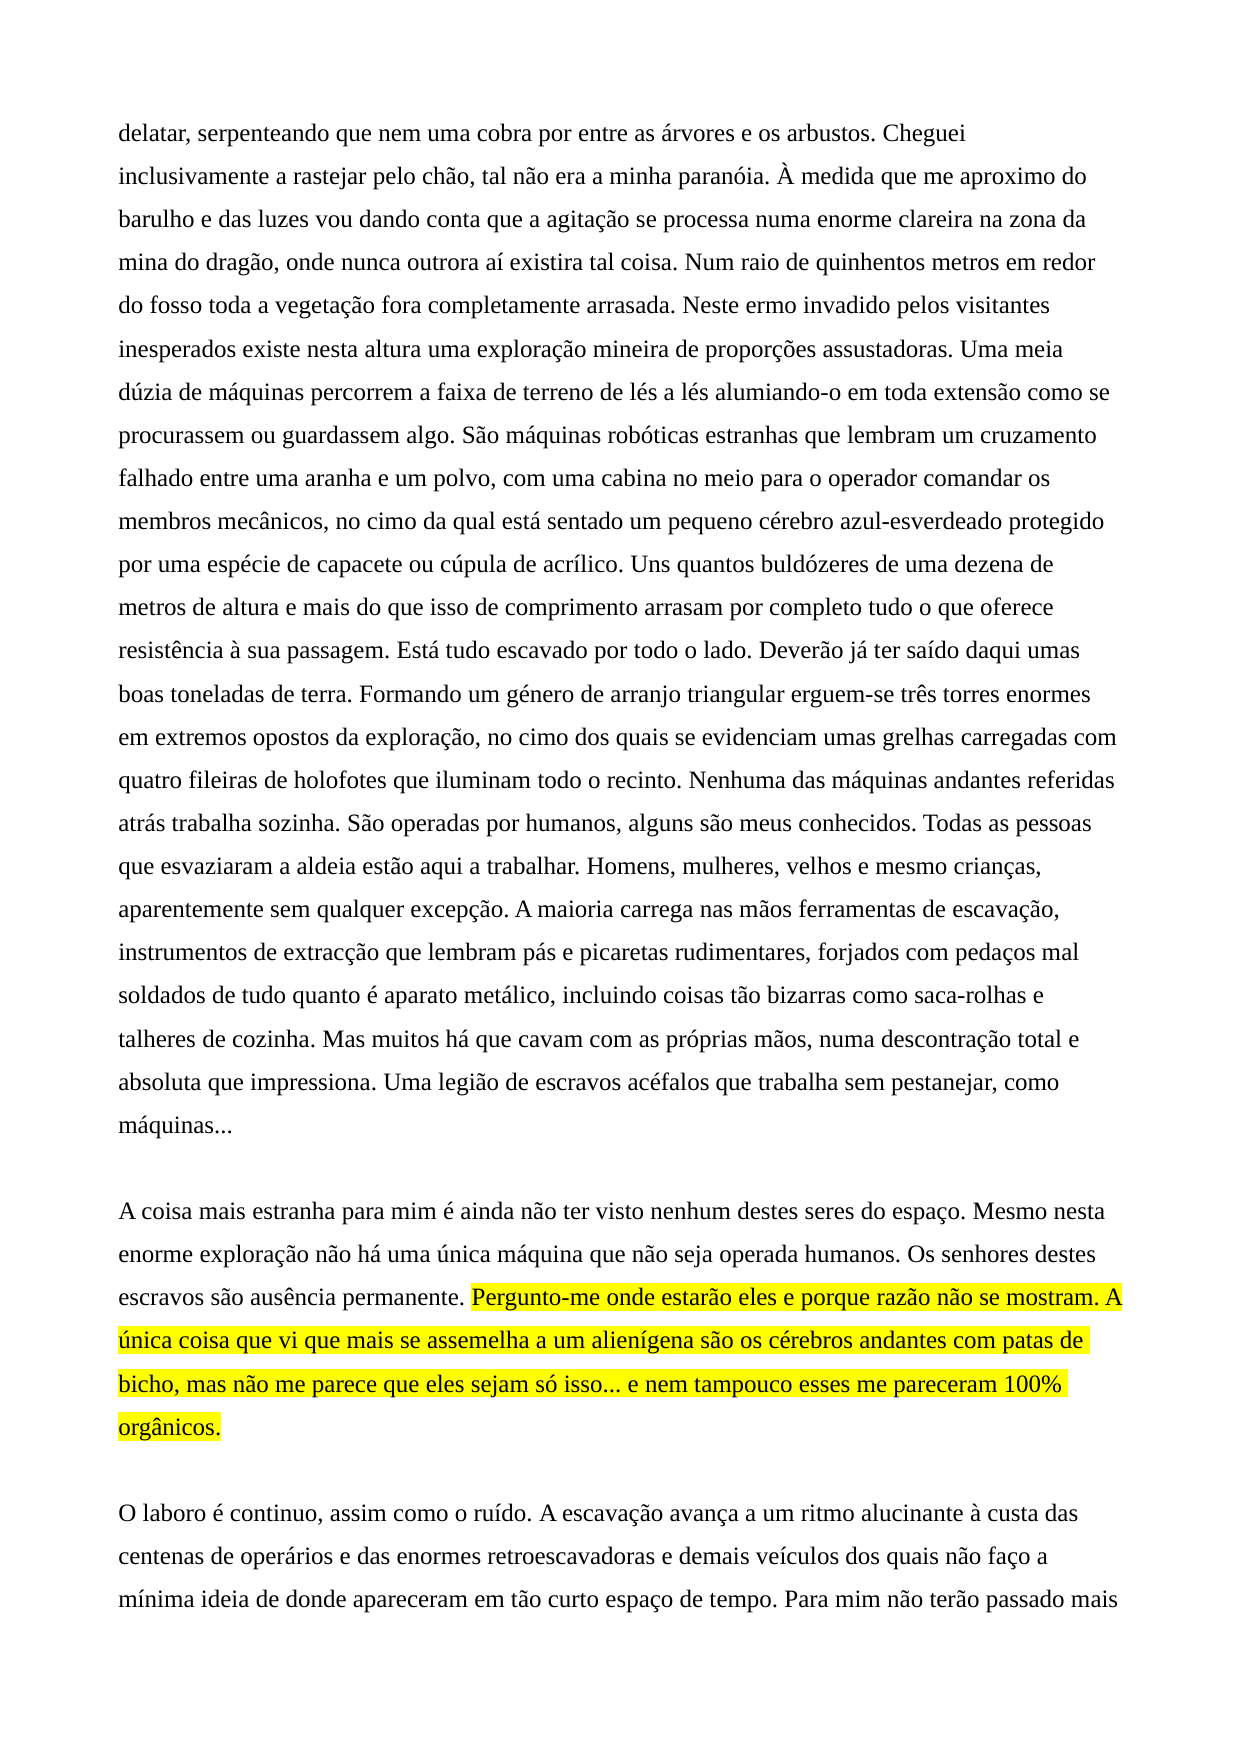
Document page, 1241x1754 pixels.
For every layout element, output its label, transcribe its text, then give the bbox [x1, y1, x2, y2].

text delatar, serpenteando que nem uma cobra por entre as árvores e os arbustos. Cheguei inclusivamente a rastejar pelo chão, tal não era a minha paranóia. À medida que me aproximo do barulho e das luzes vou dando conta que a agitação se processa numa enorme clareira na zona da mina do dragão, onde nunca outrora aí existira tal coisa. Num raio de quinhentos metros em redor do fosso toda a vegetação fora completamente arrasada. Neste ermo invadido pelos visitantes inesperados existe nesta altura uma exploração mineira de proporções assustadoras. Uma meia dúzia de máquinas percorrem a faixa de terreno de lés a lés alumiando-o em toda extensão como se procurassem ou guardassem algo. São máquinas robóticas estranhas que lembram um cruzamento falhado entre uma aranha e um polvo, com uma cabina no meio para o operador comandar os membros mecânicos, no cimo da qual está sentado um pequeno cérebro azul-esverdeado protegido por uma espécie de capacete ou cúpula de acrílico. Uns quantos buldózeres de uma dezena de metros de altura e mais do que isso de comprimento arrasam por completo tudo o que oferece resistência à sua passagem. Está tudo escavado por todo o lado. Deverão já ter saído daqui umas boas toneladas de terra. Formando um género de arranjo triangular erguem-se três torres enormes em extremos opostos da exploração, no cimo dos quais se evidenciam umas grelhas carregadas com quatro fileiras de holofotes que iluminam todo o recinto. Nenhuma das máquinas andantes referidas atrás trabalha sozinha. São operadas por humanos, alguns são meus conhecidos. Todas as pessoas que esvaziaram a aldeia estão aqui a trabalhar. Homens, mulheres, velhos e mesmo crianças, aparentemente sem qualquer excepção. A maioria carrega nas mãos ferramentas de escavação, instrumentos de extracção que lembram pás e picaretas rudimentares, forjados com pedaços mal soldados de tudo quanto é aparato metálico, incluindo coisas tão bizarras como saca-rolhas e talheres de cozinha. Mas muitos há que cavam com as próprias mãos, numa descontração total e absoluta que impressiona. Uma legião de escravos acéfalos que trabalha sem pestanejar, como máquinas... [118, 118, 1122, 1139]
text O laboro é continuo, assim como o ruído. A escavação avança a um ritmo alucinante à custa das centenas de operários e das enormes retroescavadoras e demais veículos dos quais não faço a mínima ideia de donde apareceram em tão curto espaço de tempo. Para mim não terão passado mais [118, 1498, 1122, 1613]
text A coisa mais estranha para mim é ainda não ter visto nenhum destes seres do espaço. Mesmo nesta enorme exploração não há uma única máquina que não seja operada humanos. Os senhores destes escravos são ausência permanente. Pergunto-me onde estarão eles e porque razão não se mostram. A única coisa que vi que mais se assemelha a um alienígena são os cérebros andantes com patas de bicho, mas não me parece que eles sejam só isso... e nem tampouco esses me pareceram 100% orgânicos. [118, 1196, 1122, 1441]
